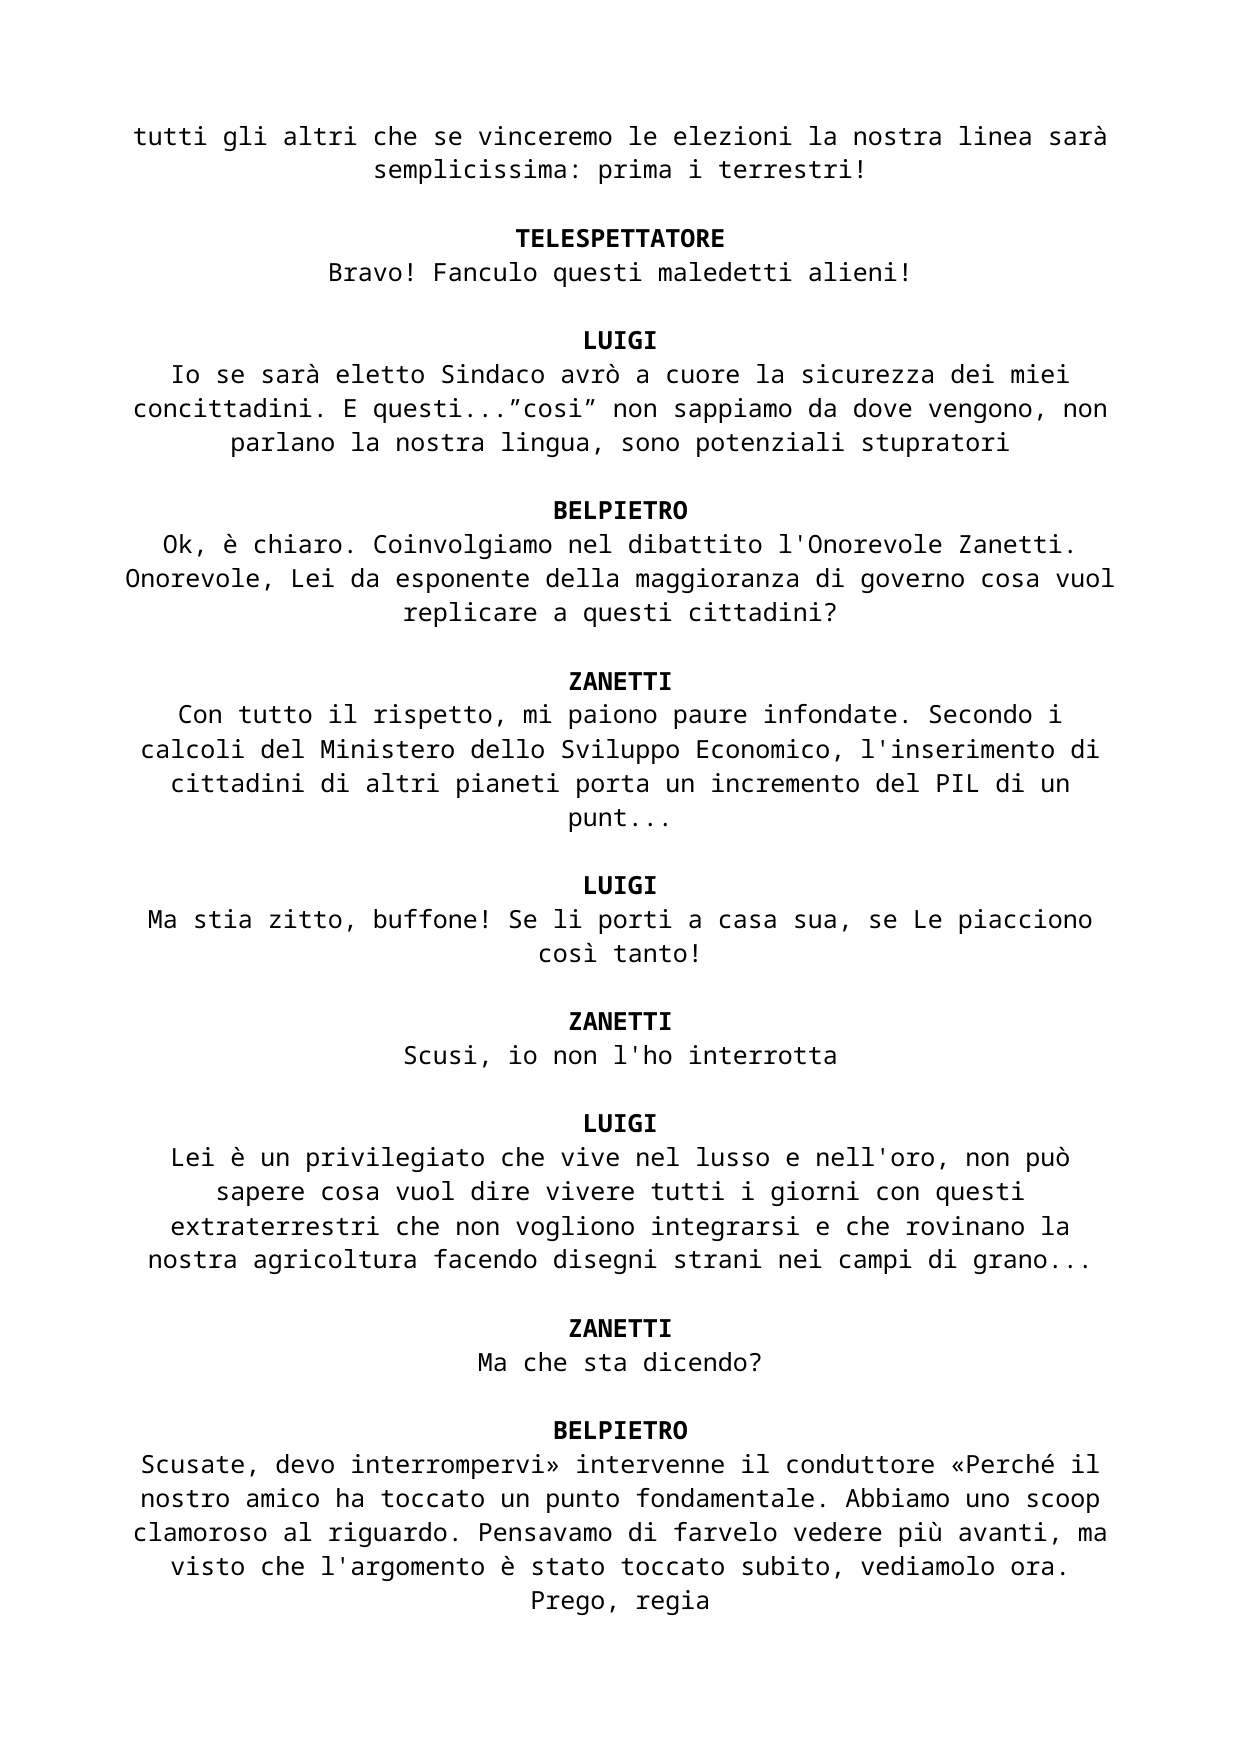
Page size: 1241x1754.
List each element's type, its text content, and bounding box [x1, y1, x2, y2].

text Ma che sta dicendo? [118, 1344, 1122, 1378]
text ZANETTI [118, 1310, 1122, 1344]
text ZANETTI [118, 1004, 1122, 1038]
text BELPIETRO [118, 493, 1122, 527]
text LUIGI [118, 322, 1122, 357]
text Io se sarà eletto Sindaco avrò a cuore la sicurezza dei miei concittadini. E questi...”cosi” non sappiamo da dove vengono, non parlano la nostra lingua, sono potenziali stupratori [118, 357, 1122, 459]
text Ok, è chiaro. Coinvolgiamo nel dibattito l'Onorevole Zanetti. Onorevole, Lei da esponente della maggioranza di governo cosa vuol replicare a questi cittadini? [118, 527, 1122, 629]
text Lei è un privilegiato che vive nel lusso e nell'oro, non può sapere cosa vuol dire vivere tutti i giorni con questi extraterrestri che non vogliono integrarsi e che rovinano la nostra agricoltura facendo disegni strani nei campi di grano... [118, 1140, 1122, 1276]
text LUIGI [118, 867, 1122, 902]
text Con tutto il rispetto, mi paiono paure infondate. Secondo i calcoli del Ministero dello Sviluppo Economico, l'inserimento di cittadini di altri pianeti porta un incremento del PIL di un punt... [118, 697, 1122, 833]
text Scusi, io non l'ho interrotta [118, 1038, 1122, 1072]
text tutti gli altri che se vinceremo le elezioni la nostra linea sarà semplicissima: prima i terrestri! [118, 118, 1122, 186]
text Bravo! Fanculo questi maledetti alieni! [118, 254, 1122, 288]
text TELESPETTATORE [118, 220, 1122, 254]
text BELPIETRO [118, 1412, 1122, 1447]
text ZANETTI [118, 663, 1122, 697]
text Scusate, devo interrompervi» intervenne il conduttore «Perché il nostro amico ha toccato un punto fondamentale. Abbiamo uno scoop clamoroso al riguardo. Pensavamo di farvelo vedere più avanti, ma visto che l'argomento è stato toccato subito, vediamolo ora. Prego, regia [118, 1447, 1122, 1617]
text LUIGI [118, 1106, 1122, 1140]
text Ma stia zitto, buffone! Se li porti a casa sua, se Le piacciono così tanto! [118, 902, 1122, 970]
